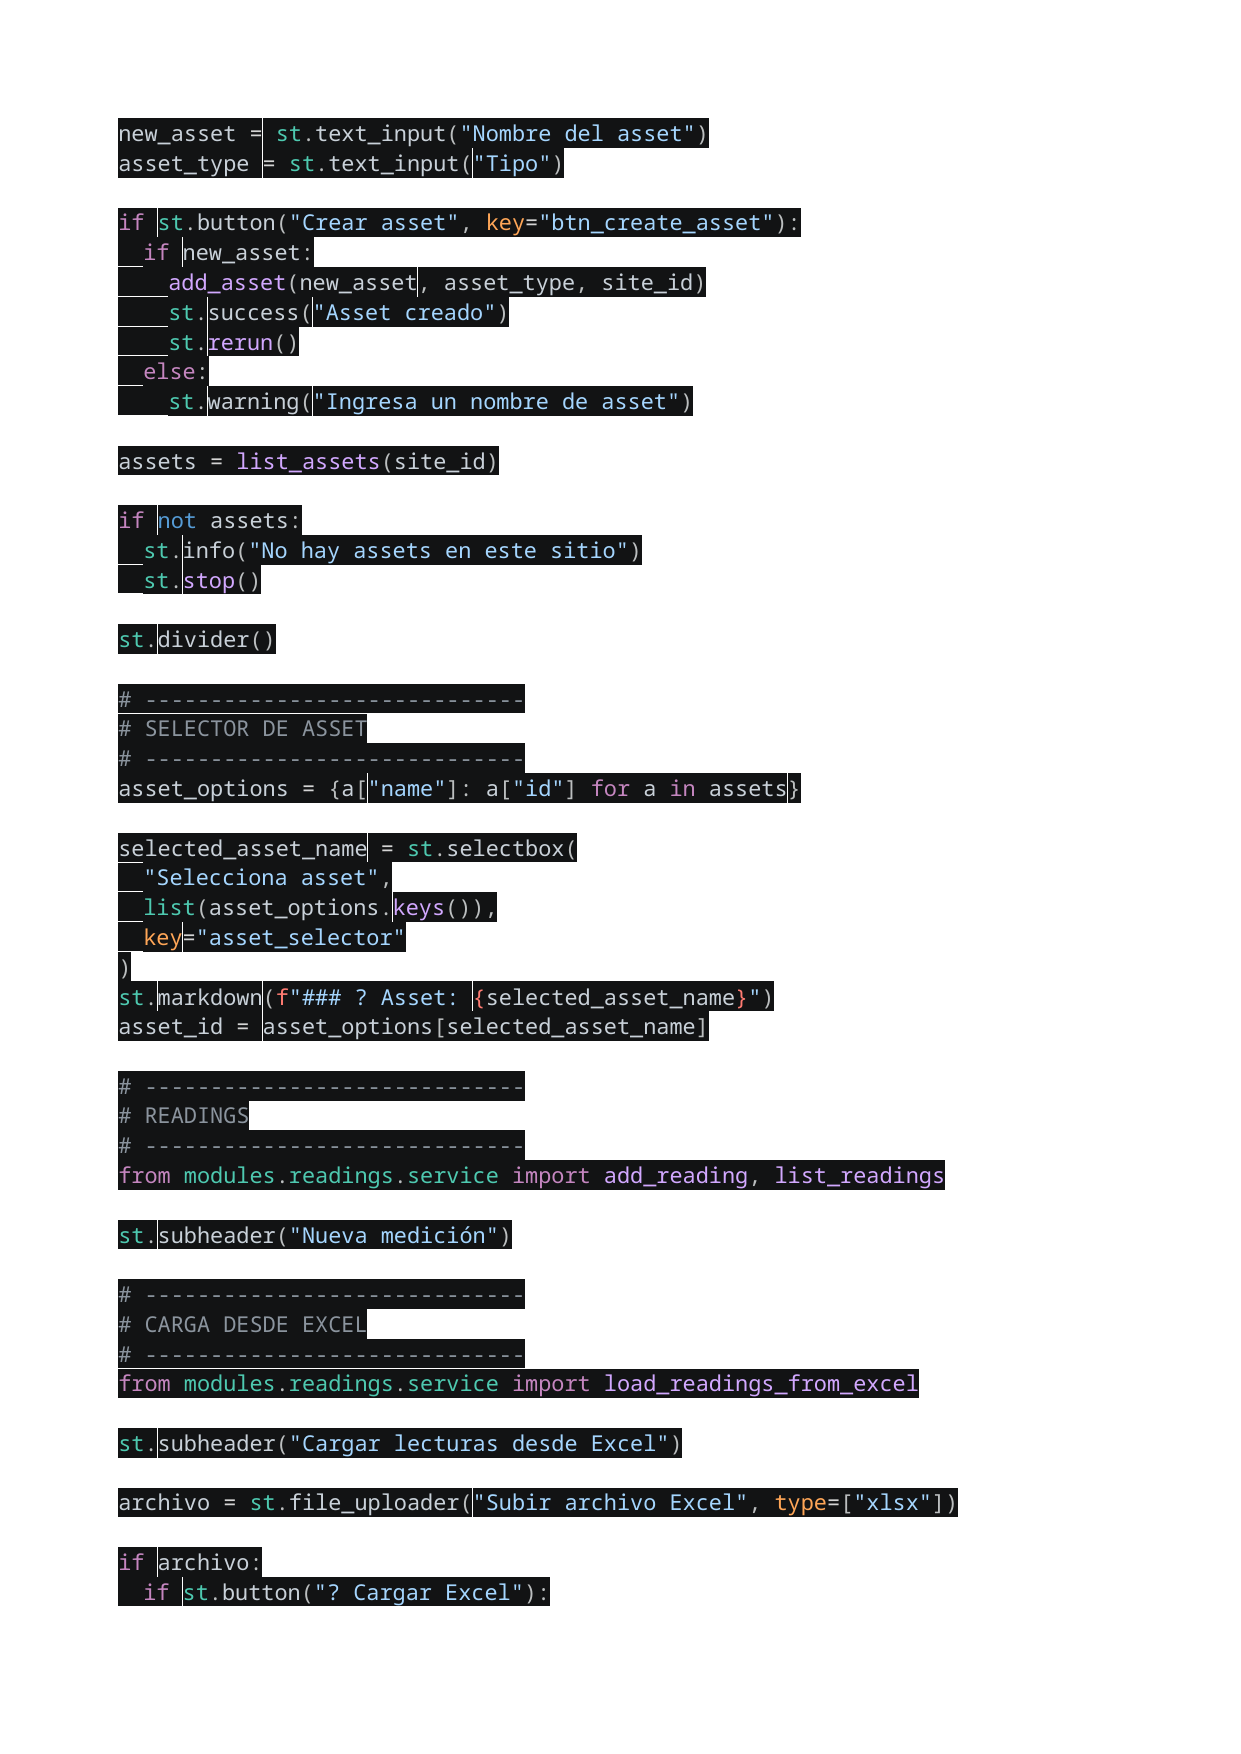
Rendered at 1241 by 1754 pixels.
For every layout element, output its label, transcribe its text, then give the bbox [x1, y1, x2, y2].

text st.warning("Ingresa un nombre de asset") [118, 386, 1122, 416]
text st.markdown(f"### ? Asset: {selected_asset_name}") [118, 981, 1122, 1011]
text st.info("No hay assets en este sitio") [118, 535, 1122, 565]
text from modules.readings.service import load_readings_from_excel [118, 1368, 1122, 1398]
text if st.button("? Cargar Excel"): [118, 1577, 1122, 1606]
text archivo = st.file_uploader("Subir archivo Excel", type=["xlsx"]) [118, 1487, 1122, 1517]
text # ----------------------------- [118, 1130, 1122, 1160]
text assets = list_assets(site_id) [118, 446, 1122, 475]
text st.subheader("Nueva medición") [118, 1219, 1122, 1249]
text # ----------------------------- [118, 1279, 1122, 1309]
text selected_asset_name = st.selectbox( [118, 832, 1122, 862]
text if st.button("Crear asset", key="btn_create_asset"): [118, 207, 1122, 237]
text asset_options = {a["name"]: a["id"] for a in assets} [118, 773, 1122, 803]
text st.subheader("Cargar lecturas desde Excel") [118, 1428, 1122, 1458]
text list(asset_options.keys()), [118, 892, 1122, 922]
text # ----------------------------- [118, 1339, 1122, 1368]
text if new_asset: [118, 237, 1122, 267]
text else: [118, 356, 1122, 386]
text asset_id = asset_options[selected_asset_name] [118, 1011, 1122, 1041]
text st.divider() [118, 624, 1122, 654]
text st.success("Asset creado") [118, 297, 1122, 327]
text # ----------------------------- [118, 1071, 1122, 1101]
text add_asset(new_asset, asset_type, site_id) [118, 267, 1122, 297]
text st.stop() [118, 565, 1122, 594]
text # CARGA DESDE EXCEL [118, 1309, 1122, 1339]
text ) [118, 952, 1122, 981]
text new_asset = st.text_input("Nombre del asset") [118, 118, 1122, 148]
text key="asset_selector" [118, 922, 1122, 952]
text st.rerun() [118, 327, 1122, 356]
text from modules.readings.service import add_reading, list_readings [118, 1160, 1122, 1190]
text if archivo: [118, 1547, 1122, 1577]
text if not assets: [118, 505, 1122, 535]
text # SELECTOR DE ASSET [118, 713, 1122, 743]
text asset_type = st.text_input("Tipo") [118, 148, 1122, 178]
text "Selecciona asset", [118, 862, 1122, 892]
text # ----------------------------- [118, 743, 1122, 773]
text # READINGS [118, 1101, 1122, 1130]
text # ----------------------------- [118, 684, 1122, 713]
